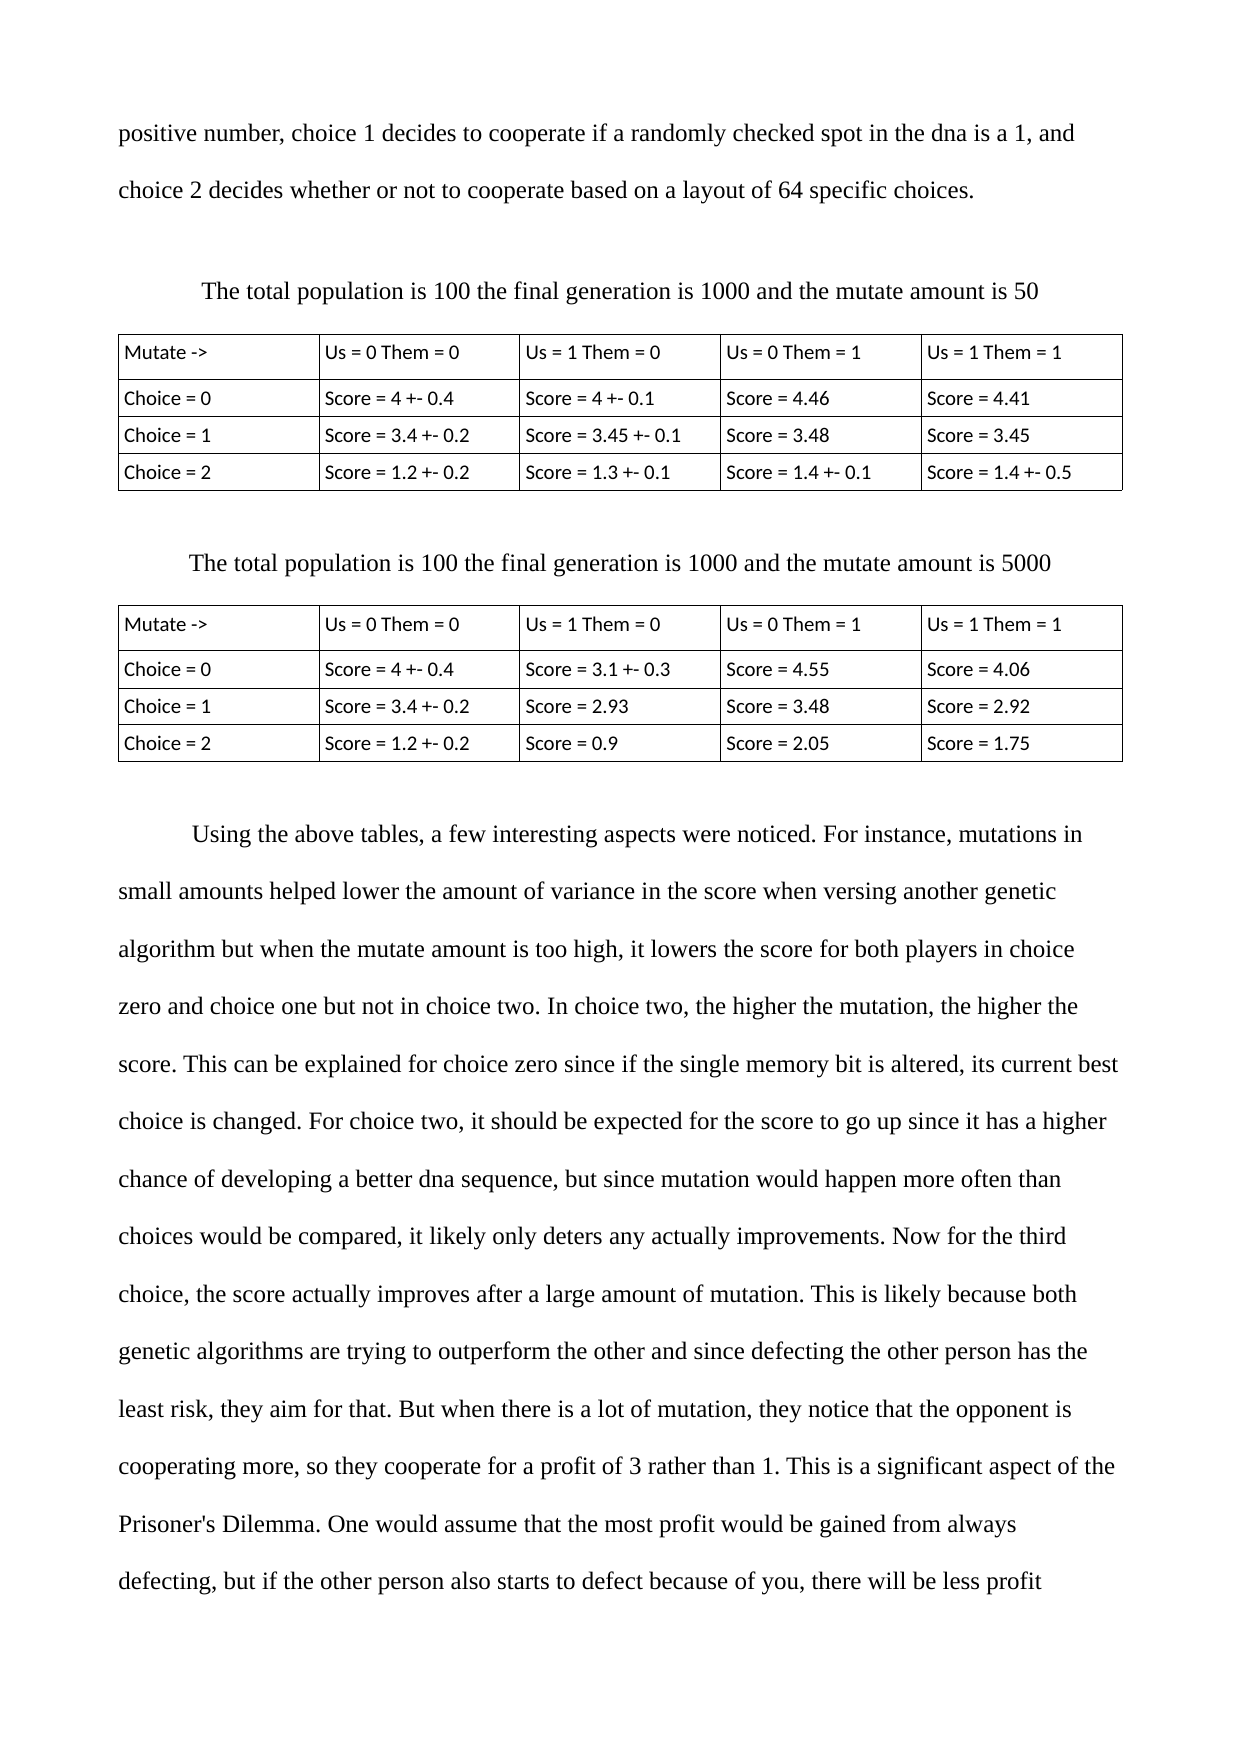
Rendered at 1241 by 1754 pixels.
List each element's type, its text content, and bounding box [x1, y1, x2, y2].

text The total population is 100 the final generation is 1000 and the mutate amount is 50 [118, 276, 1122, 305]
table_cell Score = 1.75 [922, 725, 1122, 761]
table_header Mutate -> [119, 606, 319, 650]
table_cell Score = 4 +- 0.4 [320, 380, 519, 416]
table_cell Score = 3.48 [721, 689, 921, 724]
table_cell Score = 3.48 [721, 417, 921, 453]
text Using the above tables, a few interesting aspects were noticed. For instance, mutations in small amounts helped lower the amount of variance in the score when versing another genetic algorithm but when the mutate amount is too high, it lowers the score for both players in choice zero and choice one but not in choice two. In choice two, the higher the mutation, the higher the score. This can be explained for choice zero since if the single memory bit is altered, its current best choice is changed. For choice two, it should be expected for the score to go up since it has a higher chance of developing a better dna sequence, but since mutation would happen more often than choices would be compared, it likely only deters any actually improvements. Now for the third choice, the score actually improves after a large amount of mutation. This is likely because both genetic algorithms are trying to outperform the other and since defecting the other person has the least risk, they aim for that. But when there is a lot of mutation, they notice that the opponent is cooperating more, so they cooperate for a profit of 3 rather than 1. This is a significant aspect of the Prisoner's Dilemma. One would assume that the most profit would be gained from always defecting, but if the other person also starts to defect because of you, there will be less profit [118, 819, 1122, 1595]
table_header Us = 0 Them = 0 [320, 606, 519, 650]
table_cell Score = 4.55 [721, 651, 921, 687]
table_cell Score = 2.05 [721, 725, 921, 761]
table_cell Score = 3.4 +- 0.2 [320, 417, 519, 453]
table_cell Score = 3.45 +- 0.1 [520, 417, 720, 453]
table_header Us = 1 Them = 1 [922, 606, 1122, 650]
text The total population is 100 the final generation is 1000 and the mutate amount is 5000 [118, 491, 1122, 576]
table_cell Score = 2.93 [520, 689, 720, 724]
table_cell Score = 3.1 +- 0.3 [520, 651, 720, 687]
table_header Mutate -> [119, 335, 319, 379]
text positive number, choice 1 decides to cooperate if a randomly checked spot in the dna is a 1, and choice 2 decides whether or not to cooperate based on a layout of 64 specific choices. [118, 118, 1122, 204]
table_cell Score = 4 +- 0.4 [320, 651, 519, 687]
table_header Us = 1 Them = 0 [520, 335, 720, 379]
table_cell Score = 4.41 [922, 380, 1122, 416]
table_cell Choice = 1 [119, 689, 319, 724]
table_cell Score = 1.2 +- 0.2 [320, 725, 519, 761]
table_cell Choice = 2 [119, 725, 319, 761]
table_cell Score = 1.3 +- 0.1 [520, 454, 720, 490]
table_cell Choice = 0 [119, 380, 319, 416]
table_cell Score = 3.45 [922, 417, 1122, 453]
table_header Us = 1 Them = 1 [922, 335, 1122, 379]
table_cell Score = 3.4 +- 0.2 [320, 689, 519, 724]
table_cell Choice = 1 [119, 417, 319, 453]
table_cell Score = 1.4 +- 0.1 [721, 454, 921, 490]
table_header Us = 0 Them = 0 [320, 335, 519, 379]
table_cell Score = 4 +- 0.1 [520, 380, 720, 416]
table_cell Score = 4.06 [922, 651, 1122, 687]
table_cell Score = 2.92 [922, 689, 1122, 724]
table_cell Score = 1.2 +- 0.2 [320, 454, 519, 490]
table_cell Choice = 0 [119, 651, 319, 687]
table_cell Choice = 2 [119, 454, 319, 490]
table_cell Score = 4.46 [721, 380, 921, 416]
table_header Us = 1 Them = 0 [520, 606, 720, 650]
table_header Us = 0 Them = 1 [721, 606, 921, 650]
table_cell Score = 1.4 +- 0.5 [922, 454, 1122, 490]
table_header Us = 0 Them = 1 [721, 335, 921, 379]
table_cell Score = 0.9 [520, 725, 720, 761]
